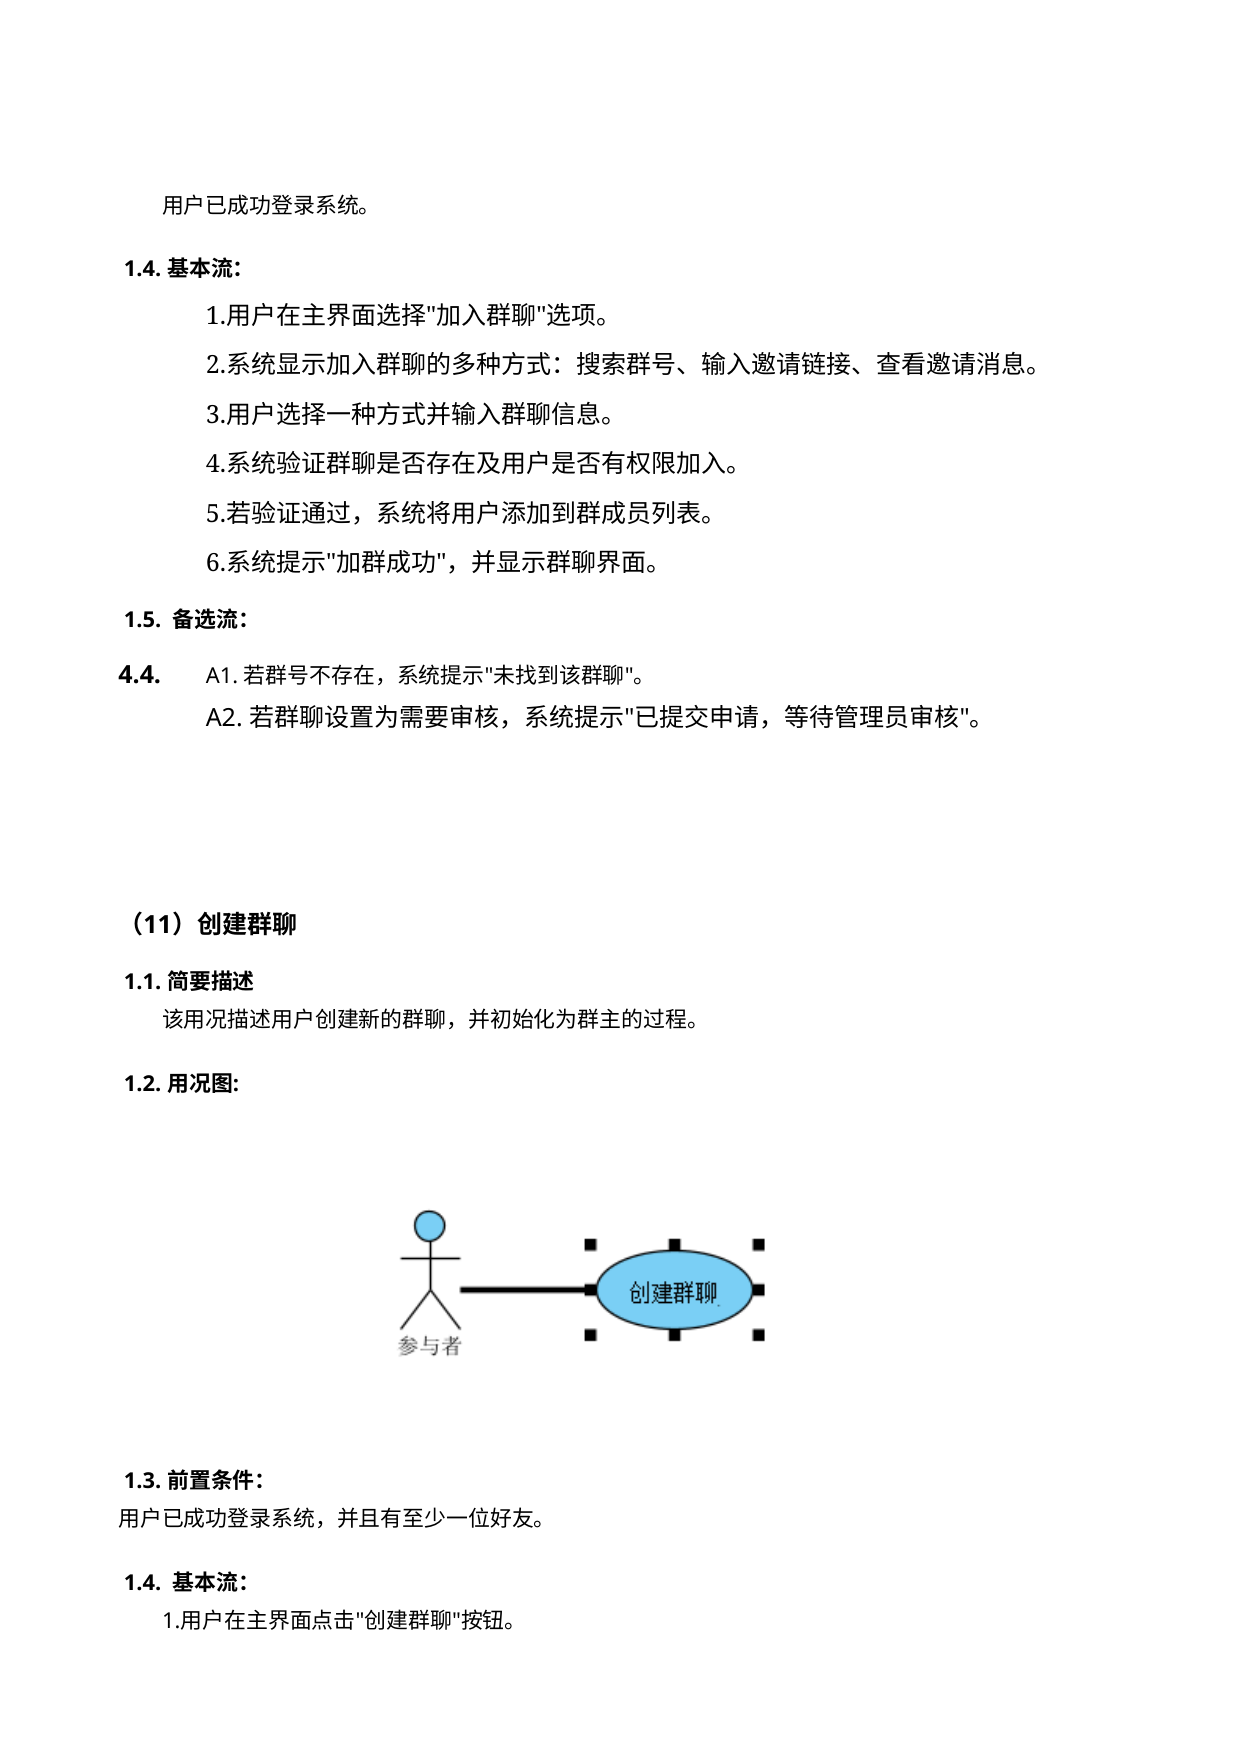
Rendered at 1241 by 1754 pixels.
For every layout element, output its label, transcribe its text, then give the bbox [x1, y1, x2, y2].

text 5.若验证通过，系统将用户添加到群成员列表。 [118, 493, 1122, 529]
text 1.用户在主界面选择"加入群聊"选项。 [118, 296, 1122, 332]
subtitle 备选流： [118, 602, 1122, 634]
text 4.系统验证群聊是否存在及用户是否有权限加入。 [118, 444, 1122, 480]
text 6.系统提示"加群成功"，并显示群聊界面。 [118, 542, 1122, 579]
subtitle 前置条件： [118, 1463, 1122, 1495]
text 用户已成功登录系统。 [118, 188, 1122, 219]
subtitle A1. 若群号不存在，系统提示"未找到该群聊"。 A2. 若群聊设置为需要审核，系统提示"已提交申请，等待管理员审核"。 （11）创建群聊 [118, 656, 1122, 941]
picture [308, 1126, 865, 1412]
subtitle 基本流： [118, 251, 1122, 283]
subtitle 简要描述 [118, 964, 1122, 996]
text 用户已成功登录系统，并且有至少一位好友。 [118, 1501, 1122, 1533]
subtitle 用况图: [118, 1066, 1122, 1441]
text 该用况描述用户创建新的群聊，并初始化为群主的过程。 [118, 1002, 1122, 1034]
text 1.用户在主界面点击"创建群聊"按钮。 [118, 1603, 1122, 1635]
subtitle 基本流： [118, 1565, 1122, 1597]
text 3.用户选择一种方式并输入群聊信息。 [118, 394, 1122, 431]
text 2.系统显示加入群聊的多种方式：搜索群号、输入邀请链接、查看邀请消息。 [118, 345, 1122, 381]
